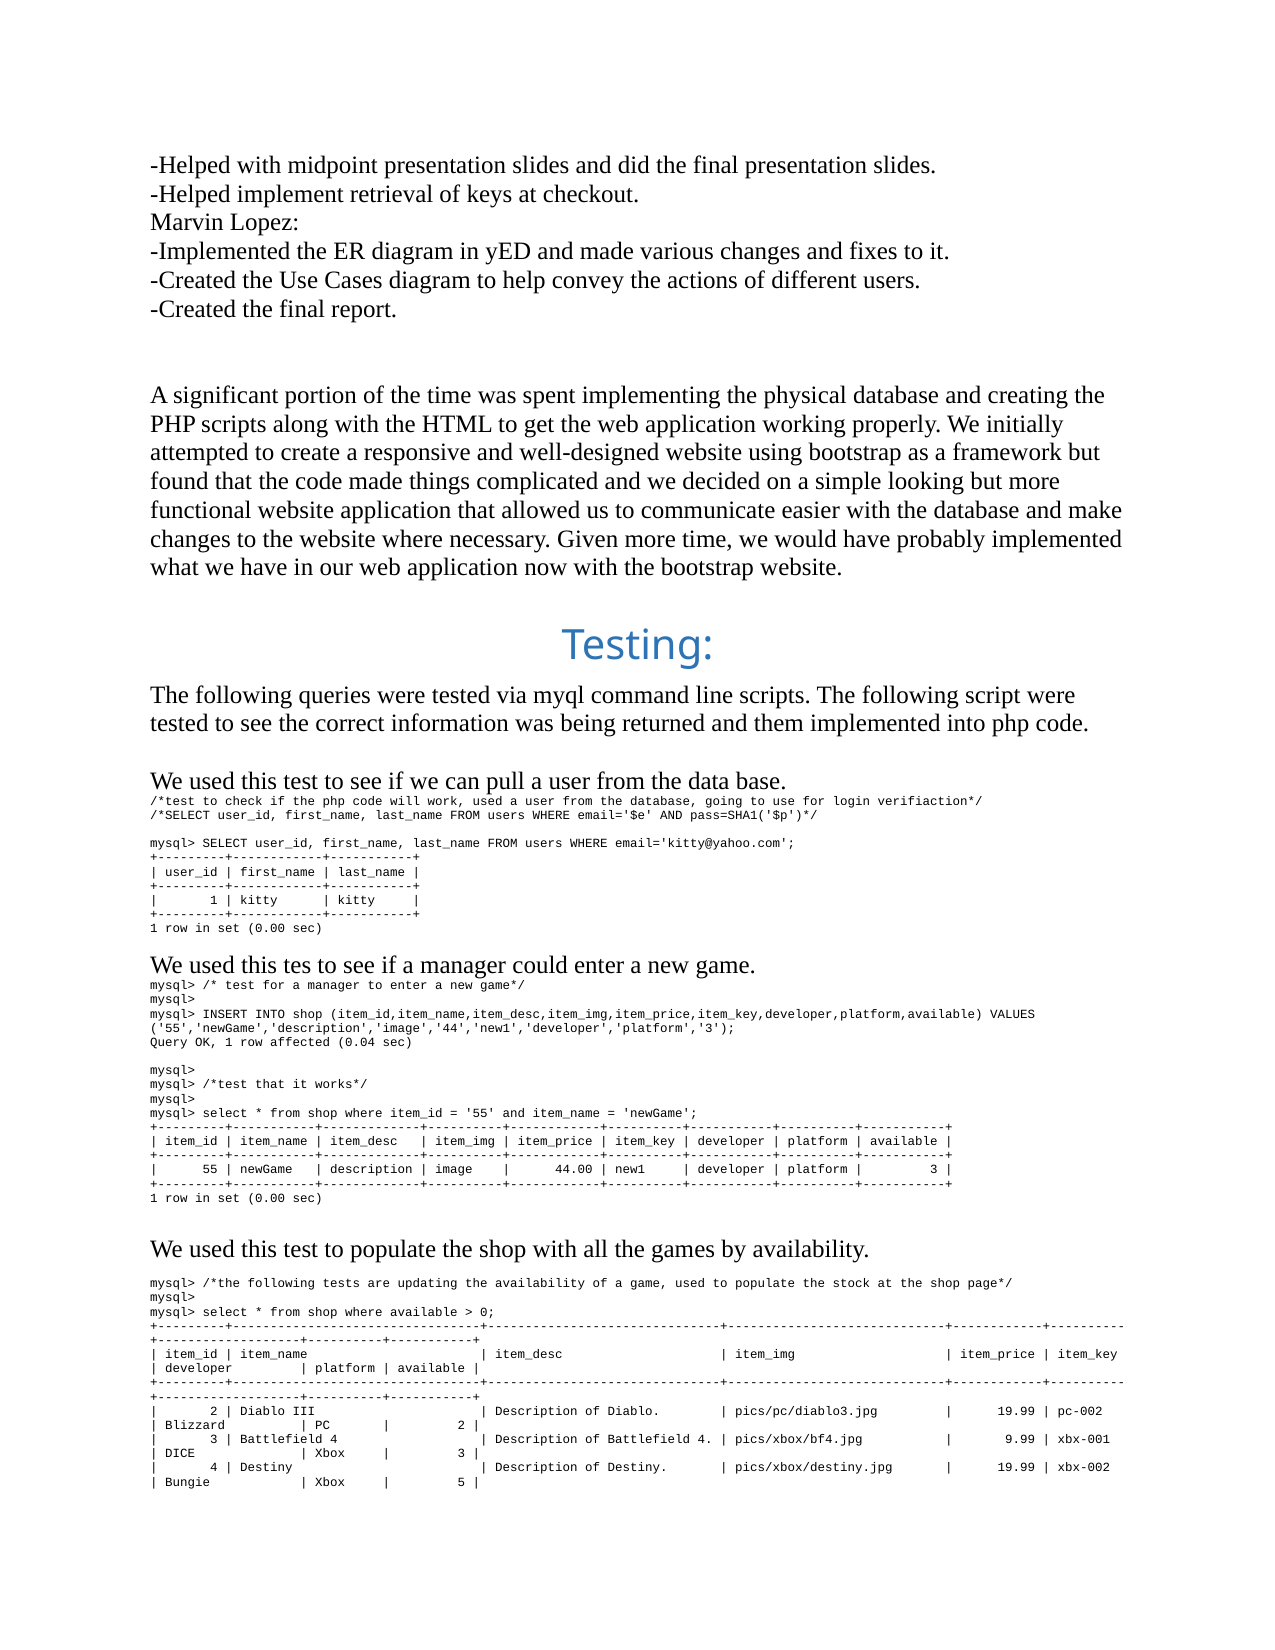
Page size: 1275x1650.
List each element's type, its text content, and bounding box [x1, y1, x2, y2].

text | 55 | newGame | description | image | 44.00 | new1 | developer | platform | 3 | [150, 1163, 1125, 1178]
text +---------+------------+-----------+ [150, 851, 1125, 866]
text mysql> select * from shop where available > 0; [150, 1306, 1125, 1320]
text +---------+-----------+-------------+----------+------------+----------+-----------+----------+-----------+ [150, 1178, 1125, 1192]
text mysql> INSERT INTO shop (item_id,item_name,item_desc,item_img,item_price,item_key,developer,platform,available) VALUES ('55','newGame','description','image','44','new1','developer','platform','3'); [150, 1008, 1125, 1036]
text | 2 | Diablo III | Description of Diablo. | pics/pc/diablo3.jpg | 19.99 | pc-002 | Blizzard | PC | 2 | [150, 1405, 1125, 1433]
text +---------+-----------+-------------+----------+------------+----------+-----------+----------+-----------+ [150, 1121, 1125, 1135]
text -Created the Use Cases diagram to help convey the actions of different users. [150, 265, 1125, 294]
text | 4 | Destiny | Description of Destiny. | pics/xbox/destiny.jpg | 19.99 | xbx-002 | Bungie | Xbox | 5 | [150, 1461, 1125, 1490]
text +---------+---------------------------------+-------------------------------+-----------------------------+------------+----------+-------------------+----------+-----------+ [150, 1320, 1125, 1348]
text mysql> [150, 1093, 1125, 1107]
text mysql> /*test that it works*/ [150, 1078, 1125, 1093]
text mysql> SELECT user_id, first_name, last_name FROM users WHERE email='kitty@yahoo.com'; [150, 837, 1125, 851]
text | 3 | Battlefield 4 | Description of Battlefield 4. | pics/xbox/bf4.jpg | 9.99 | xbx-001 | DICE | Xbox | 3 | [150, 1433, 1125, 1461]
text | 1 | kitty | kitty | [150, 894, 1125, 908]
text +---------+------------+-----------+ [150, 880, 1125, 894]
text | user_id | first_name | last_name | [150, 866, 1125, 880]
subtitle Testing: [150, 614, 1125, 671]
text mysql> /*the following tests are updating the availability of a game, used to populate the stock at the shop page*/ [150, 1277, 1125, 1291]
text 1 row in set (0.00 sec) [150, 922, 1125, 936]
text +---------+-----------+-------------+----------+------------+----------+-----------+----------+-----------+ [150, 1149, 1125, 1163]
text 1 row in set (0.00 sec) [150, 1192, 1125, 1206]
text mysql> [150, 1064, 1125, 1078]
text -Helped implement retrieval of keys at checkout. [150, 179, 1125, 207]
text We used this test to see if we can pull a user from the data base. [150, 766, 1125, 795]
text The following queries were tested via myql command line scripts. The following script were tested to see the correct information was being returned and them implemented into php code. [150, 680, 1125, 737]
text We used this test to populate the shop with all the games by availability. [150, 1234, 1125, 1263]
text +---------+---------------------------------+-------------------------------+-----------------------------+------------+----------+-------------------+----------+-----------+ [150, 1376, 1125, 1405]
text A significant portion of the time was spent implementing the physical database and creating the PHP scripts along with the HTML to get the web application working properly. We initially attempted to create a responsive and well-designed website using bootstrap as a framework but found that the code made things complicated and we decided on a simple looking but more functional website application that allowed us to communicate easier with the database and make changes to the website where necessary. Given more time, we would have probably implemented what we have in our web application now with the bootstrap website. [150, 380, 1125, 581]
text mysql> [150, 1291, 1125, 1306]
text -Helped with midpoint presentation slides and did the final presentation slides. [150, 150, 1125, 179]
text /*SELECT user_id, first_name, last_name FROM users WHERE email='$e' AND pass=SHA1('$p')*/ [150, 809, 1125, 823]
text -Created the final report. [150, 294, 1125, 322]
text | item_id | item_name | item_desc | item_img | item_price | item_key | developer | platform | available | [150, 1135, 1125, 1149]
text /*test to check if the php code will work, used a user from the database, going to use for login verifiaction*/ [150, 795, 1125, 809]
text We used this tes to see if a manager could enter a new game. [150, 951, 1125, 979]
text Query OK, 1 row affected (0.04 sec) [150, 1036, 1125, 1050]
text | item_id | item_name | item_desc | item_img | item_price | item_key | developer | platform | available | [150, 1348, 1125, 1376]
text -Implemented the ER diagram in yED and made various changes and fixes to it. [150, 236, 1125, 265]
text +---------+------------+-----------+ [150, 908, 1125, 922]
text mysql> [150, 993, 1125, 1008]
text mysql> /* test for a manager to enter a new game*/ [150, 979, 1125, 993]
text Marvin Lopez: [150, 207, 1125, 236]
text mysql> select * from shop where item_id = '55' and item_name = 'newGame'; [150, 1107, 1125, 1121]
